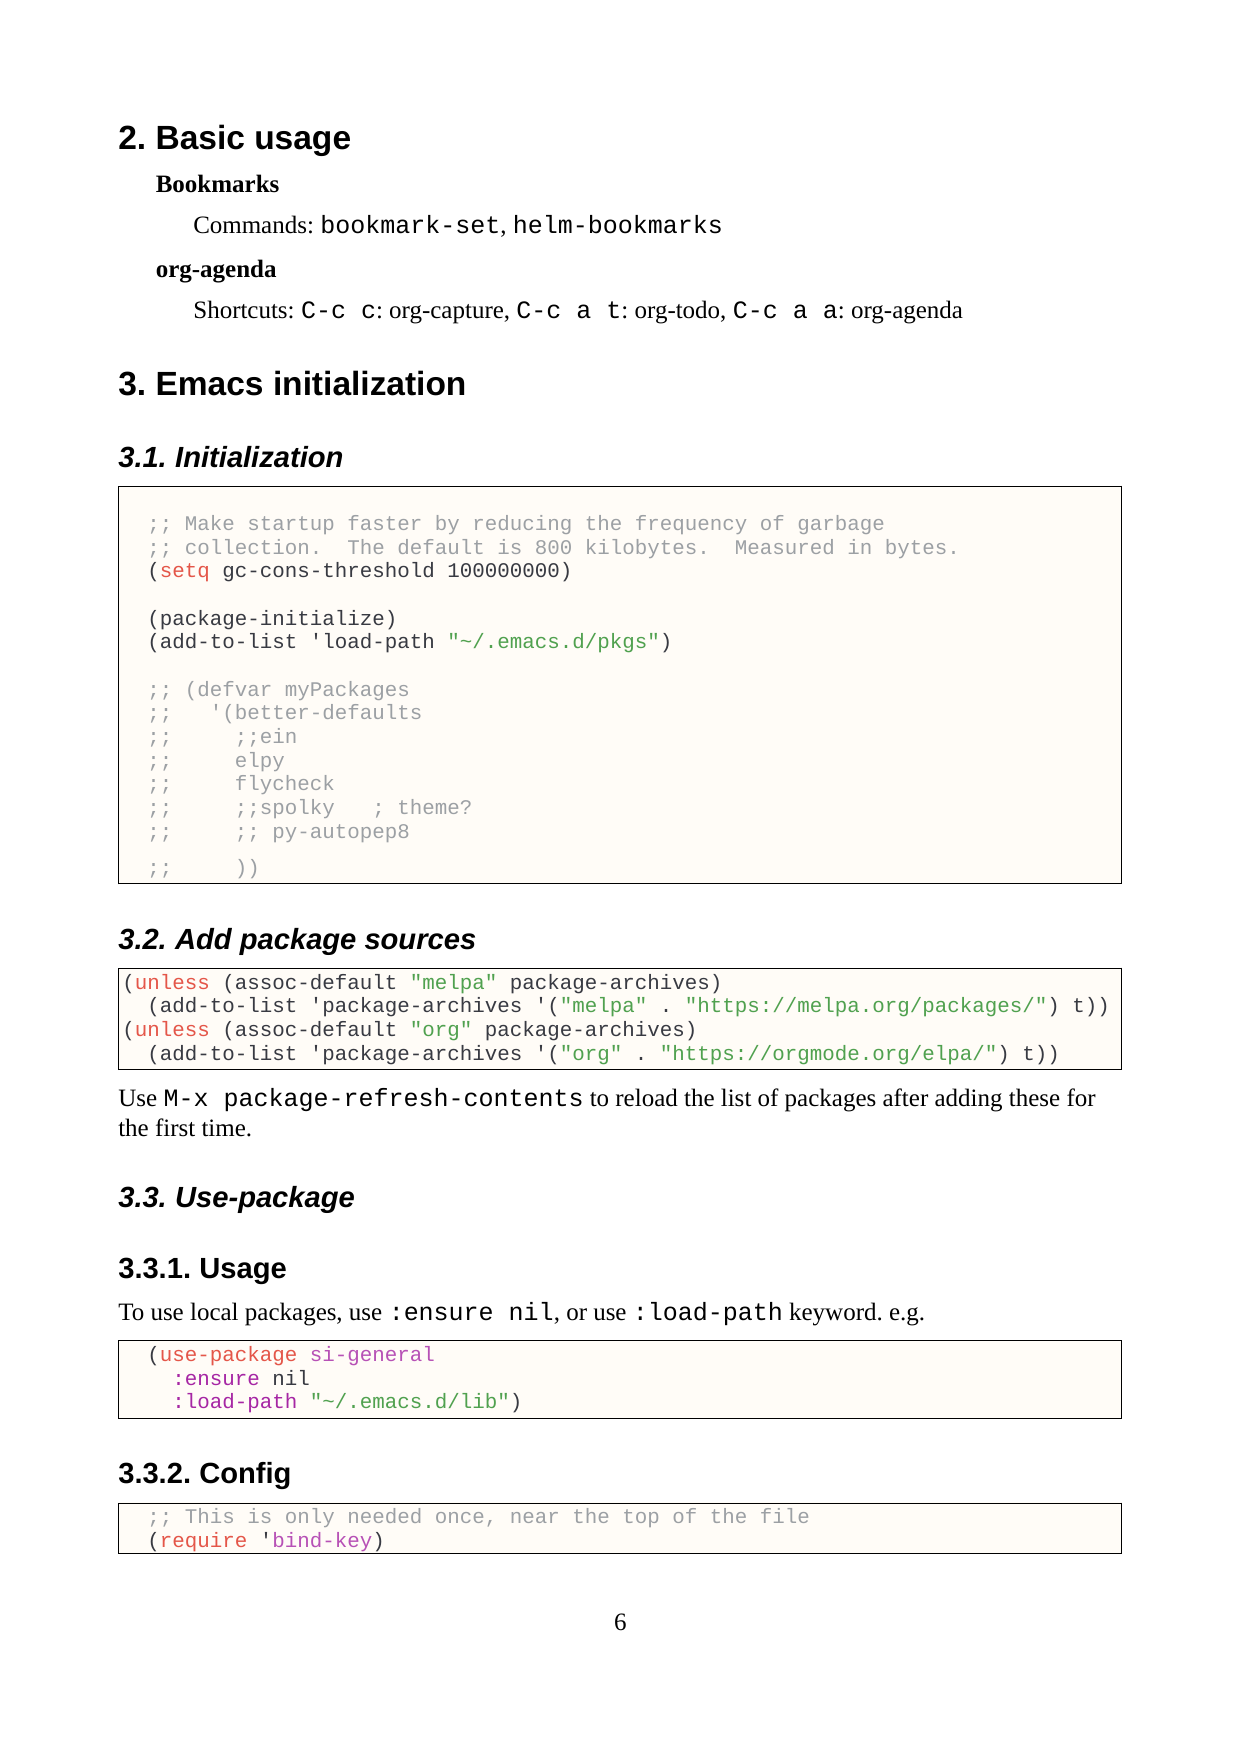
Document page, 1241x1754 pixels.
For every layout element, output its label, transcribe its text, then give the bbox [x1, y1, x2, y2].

list org-agenda [118, 254, 1122, 283]
text (add-to-list 'package-archives '("melpa" . "https://melpa.org/packages/") t)) [119, 991, 1121, 1015]
subtitle Add package sources [118, 922, 1122, 955]
text (require 'bind-key) [119, 1526, 1121, 1553]
text (package-initialize) [119, 604, 1121, 627]
subtitle Config [118, 1456, 1122, 1490]
text (setq gc-cons-threshold 100000000) [119, 557, 1121, 580]
text ;; '(better-defaults [119, 698, 1121, 722]
subtitle Basic usage [118, 118, 1122, 157]
text ;; )) [119, 853, 1121, 883]
text (add-to-list 'package-archives '("org" . "https://orgmode.org/elpa/") t)) [119, 1039, 1121, 1069]
text ;; collection. The default is 800 kilobytes. Measured in bytes. [119, 533, 1121, 557]
text ;; flycheck [119, 769, 1121, 793]
text ;; ;;ein [119, 722, 1121, 746]
text (add-to-list 'load-path "~/.emacs.d/pkgs") [119, 627, 1121, 651]
text (use-package si-general [119, 1341, 1121, 1364]
text ;; This is only needed once, near the top of the file [119, 1504, 1121, 1526]
subtitle Initialization [118, 439, 1122, 473]
list Bookmarks [118, 169, 1122, 198]
text ;; Make startup faster by reducing the frequency of garbage [119, 509, 1121, 533]
text ;; (defvar myPackages [119, 675, 1121, 698]
list Commands: bookmark-set, helm-bookmarks [118, 211, 1122, 241]
text (unless (assoc-default "org" package-archives) [119, 1015, 1121, 1039]
text Use M-x package-refresh-contents to reload the list of packages after adding these for the first time. [118, 1083, 1122, 1142]
text ;; elpy [119, 746, 1121, 769]
subtitle Use-package [118, 1180, 1122, 1213]
list Shortcuts: C-c c: org-capture, C-c a t: org-todo, C-c a a: org-agenda [118, 295, 1122, 326]
text ;; ;; py-autopep8 [119, 817, 1121, 844]
text ;; ;;spolky ; theme? [119, 793, 1121, 817]
text To use local packages, use :ensure nil, or use :load-path keyword. e.g. [118, 1297, 1122, 1328]
text :load-path "~/.emacs.d/lib") [119, 1387, 1121, 1418]
subtitle Usage [118, 1251, 1122, 1284]
text :ensure nil [119, 1364, 1121, 1387]
subtitle Emacs initialization [118, 363, 1122, 402]
text (unless (assoc-default "melpa" package-archives) [119, 969, 1121, 991]
